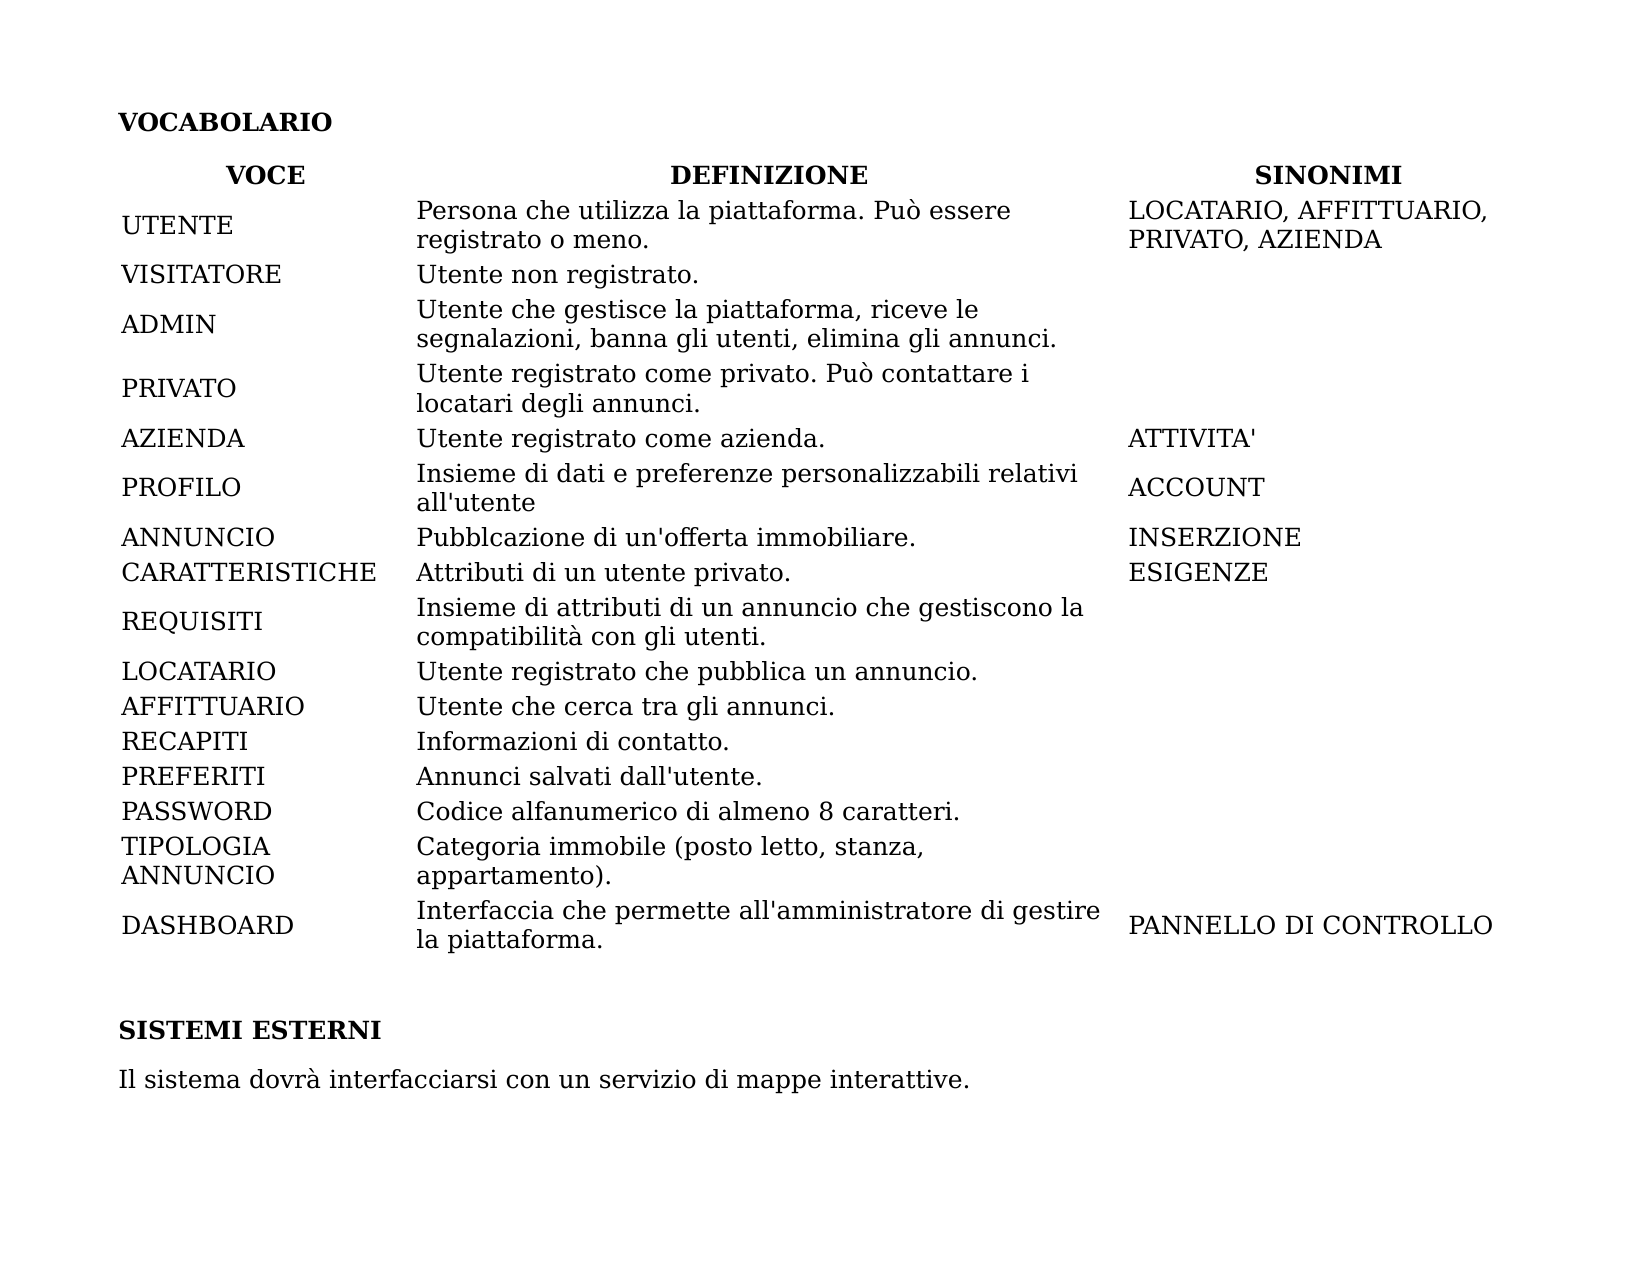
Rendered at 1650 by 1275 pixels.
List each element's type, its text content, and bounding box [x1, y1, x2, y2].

table_cell VISITATORE [118, 258, 413, 293]
table_cell TIPOLOGIA ANNUNCIO [118, 829, 413, 893]
table_cell LOCATARIO, AFFITTUARIO, PRIVATO, AZIENDA [1125, 194, 1532, 258]
table_cell [1125, 258, 1532, 293]
table_cell ACCOUNT [1125, 456, 1532, 520]
table_cell CARATTERISTICHE [118, 555, 413, 590]
table_cell Pubblcazione di un'offerta immobiliare. [413, 520, 1125, 555]
table_cell Interfaccia che permette all'amministratore di gestire la piattaforma. [413, 894, 1125, 958]
table_cell LOCATARIO [118, 654, 413, 689]
table_cell Insieme di dati e preferenze personalizzabili relativi all'utente [413, 456, 1125, 520]
table_cell Utente che cerca tra gli annunci. [413, 689, 1125, 724]
table_cell AFFITTUARIO [118, 689, 413, 724]
table_cell Categoria immobile (posto letto, stanza, appartamento). [413, 829, 1125, 893]
table_cell Utente che gestisce la piattaforma, riceve le segnalazioni, banna gli utenti, elimina gli annunci. [413, 293, 1125, 357]
table_cell RECAPITI [118, 724, 413, 759]
table_cell Insieme di attributi di un annuncio che gestiscono la compatibilità con gli utenti. [413, 590, 1125, 654]
table_cell DASHBOARD [118, 894, 413, 958]
table_cell ADMIN [118, 293, 413, 357]
table_cell [1125, 590, 1532, 654]
table_cell Annunci salvati dall'utente. [413, 759, 1125, 794]
table_cell ATTIVITA' [1125, 421, 1532, 456]
table_cell INSERZIONE [1125, 520, 1532, 555]
table_cell [1125, 829, 1532, 893]
table_cell [1125, 689, 1532, 724]
table_cell Codice alfanumerico di almeno 8 caratteri. [413, 794, 1125, 829]
table_cell [1125, 794, 1532, 829]
table_cell Informazioni di contatto. [413, 724, 1125, 759]
table_header VOCE [118, 158, 413, 193]
table_cell REQUISITI [118, 590, 413, 654]
table_cell [1125, 293, 1532, 357]
table_cell [1125, 724, 1532, 759]
table_cell PANNELLO DI CONTROLLO [1125, 894, 1532, 958]
table_cell [1125, 759, 1532, 794]
text VOCABOLARIO [118, 108, 1532, 138]
table_cell Utente registrato come privato. Può contattare i locatari degli annunci. [413, 357, 1125, 421]
table_cell Utente non registrato. [413, 258, 1125, 293]
table_cell PRIVATO [118, 357, 413, 421]
text SISTEMI ESTERNI [118, 1016, 1532, 1045]
table_cell PROFILO [118, 456, 413, 520]
table_cell Utente registrato che pubblica un annuncio. [413, 654, 1125, 689]
table_cell [1125, 357, 1532, 421]
table_cell PASSWORD [118, 794, 413, 829]
table_cell AZIENDA [118, 421, 413, 456]
text Il sistema dovrà interfacciarsi con un servizio di mappe interattive. [118, 1066, 1532, 1095]
table_cell [1125, 654, 1532, 689]
table_cell UTENTE [118, 194, 413, 258]
table_header DEFINIZIONE [413, 158, 1125, 193]
table_cell ANNUNCIO [118, 520, 413, 555]
table_cell PREFERITI [118, 759, 413, 794]
table_cell Utente registrato come azienda. [413, 421, 1125, 456]
table_cell ESIGENZE [1125, 555, 1532, 590]
table_cell Persona che utilizza la piattaforma. Può essere registrato o meno. [413, 194, 1125, 258]
table_cell Attributi di un utente privato. [413, 555, 1125, 590]
table_header SINONIMI [1125, 158, 1532, 193]
